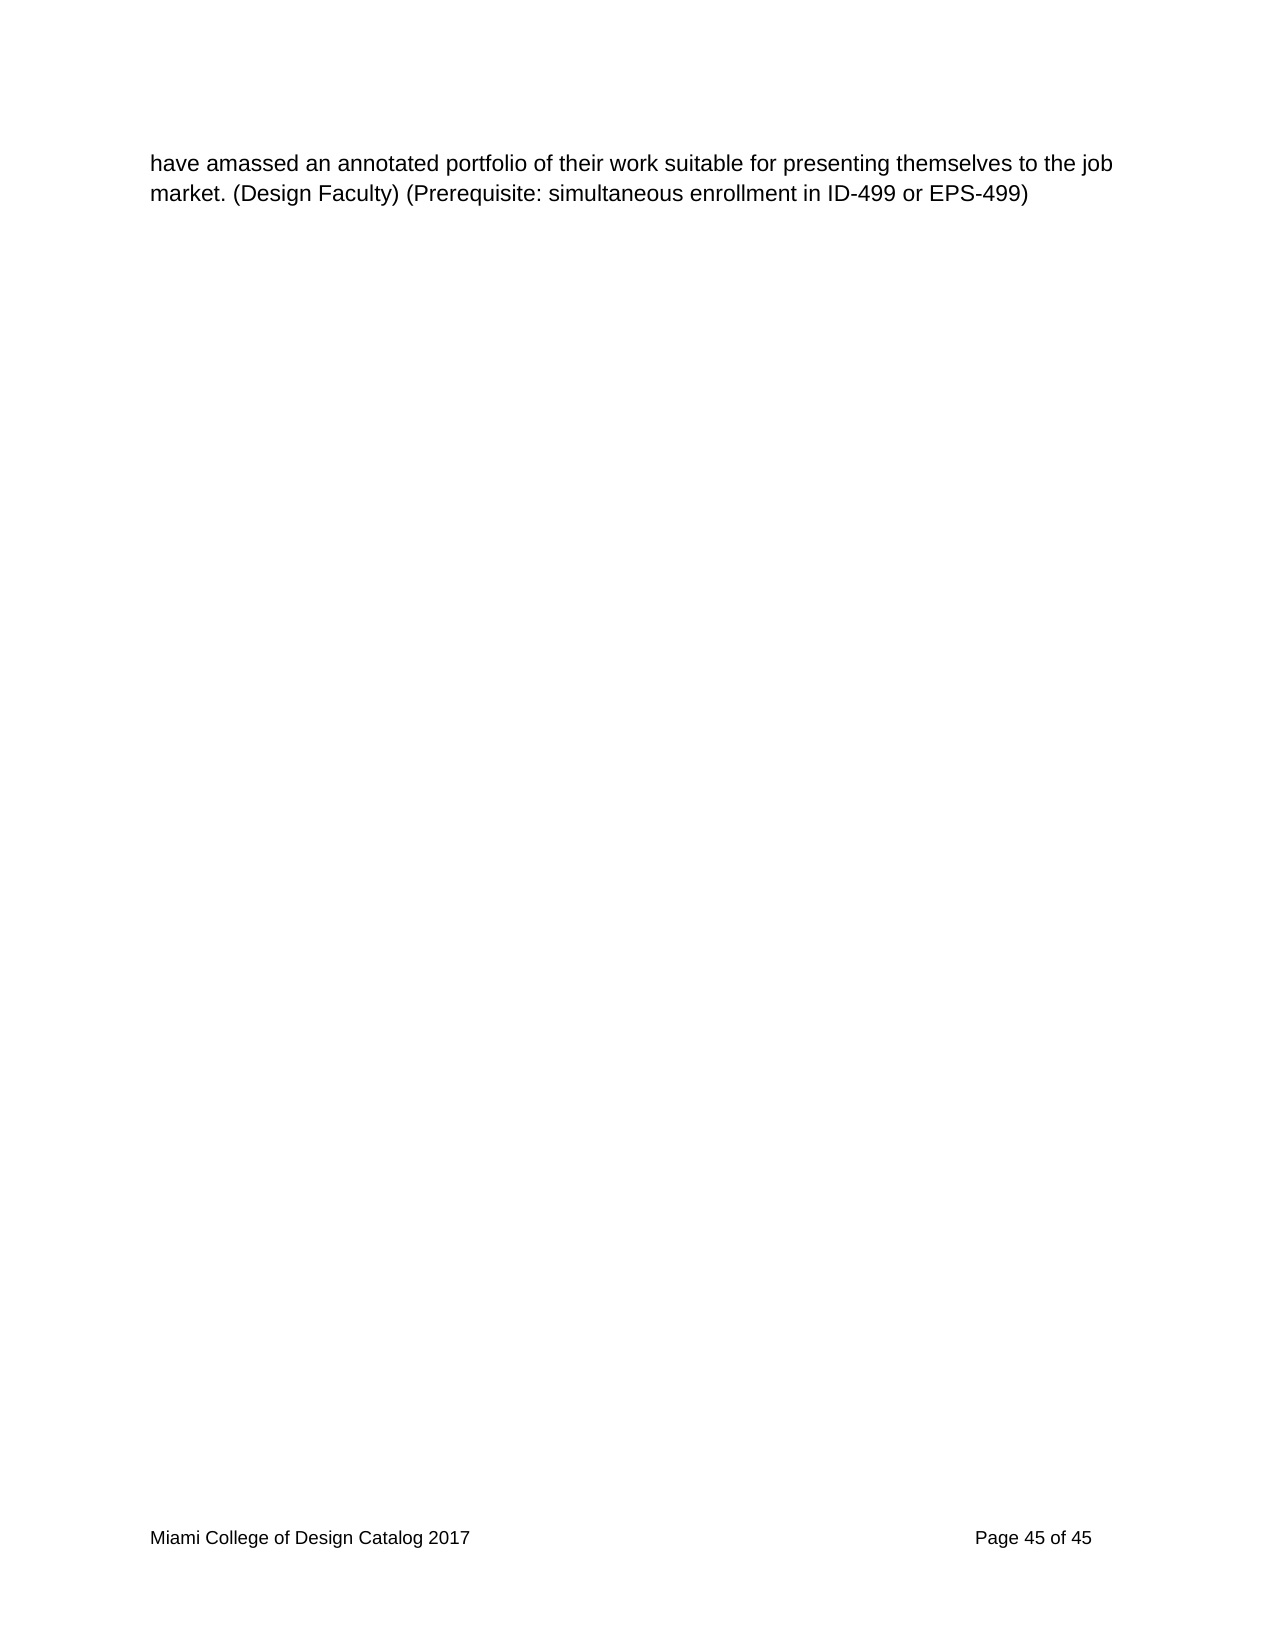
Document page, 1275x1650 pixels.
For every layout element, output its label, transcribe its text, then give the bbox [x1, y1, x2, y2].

text have amassed an annotated portfolio of their work suitable for presenting themselves to the job market. (Design Faculty) (Prerequisite: simultaneous enrollment in ID-499 or EPS-499) [150, 150, 1125, 207]
